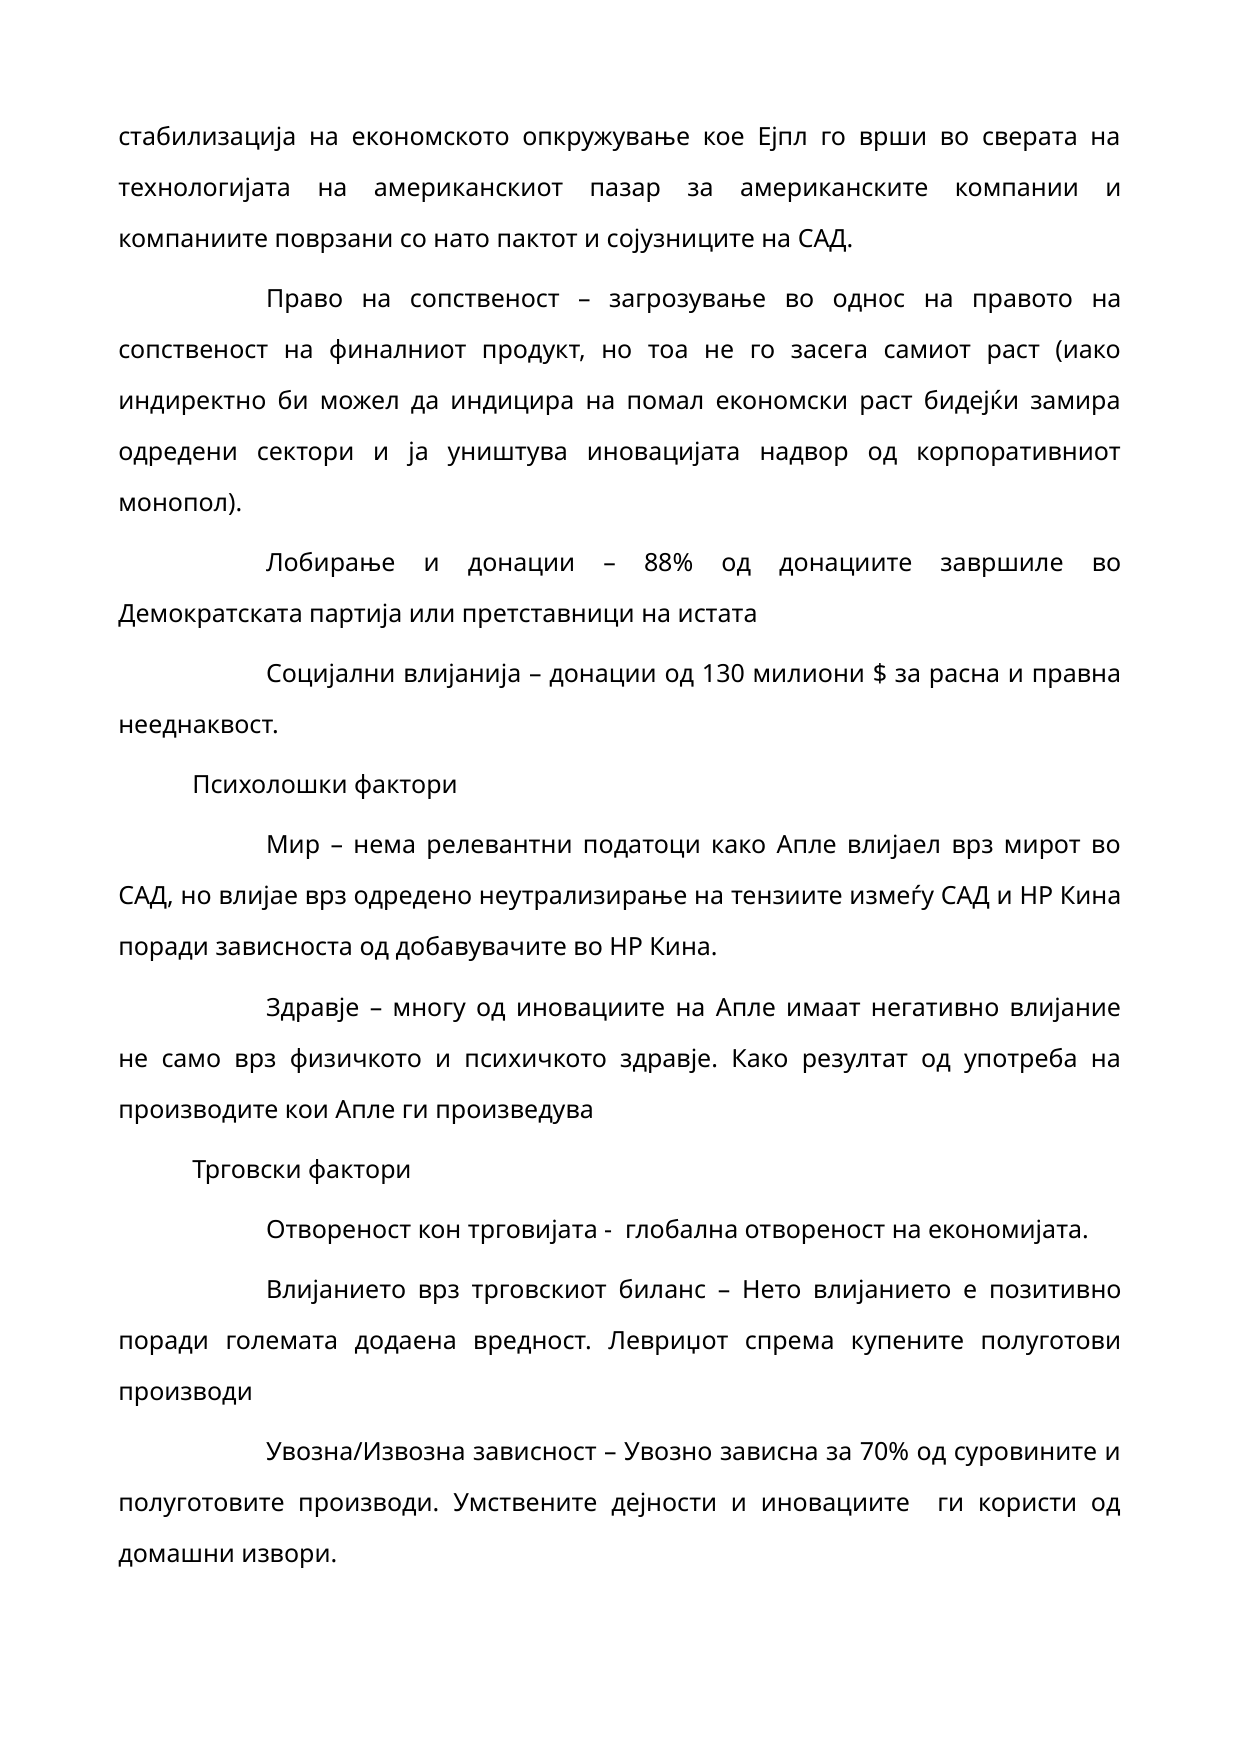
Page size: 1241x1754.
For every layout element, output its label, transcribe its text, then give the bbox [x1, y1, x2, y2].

text стабилизација на економското опкружување кое Ејпл го врши во сверата на технологијата на американскиот пазар за американските компании и компаниите поврзани со нато пактот и сојузниците на САД. [118, 118, 1122, 254]
text Мир – нема релевантни податоци како Апле влијаел врз мирот во САД, но влијае врз одредено неутрализирање на тензиите измеѓу САД и НР Кина поради зависноста од добавувачите во НР Кина. [118, 827, 1122, 963]
text Социјални влијанија – донации од 130 милиони $ за расна и правна нееднаквост. [118, 656, 1122, 741]
text Отвореност кон трговијата - глобална отвореност на економијата. [118, 1211, 1122, 1246]
text Трговски фактори [118, 1151, 1122, 1185]
text Увозна/Извозна зависност – Увозно зависна за 70% од суровините и полуготовите производи. Умствените дејности и иновациите ги користи од домашни извори. [118, 1434, 1122, 1570]
text Лобирање и донации – 88% од донациите завршиле во Демократската партија или претставници на истата [118, 544, 1122, 630]
text Психолошки фактори [118, 767, 1122, 801]
text Право на сопственост – загрозување во однос на правото на сопственост на финалниот продукт, но тоа не го засега самиот раст (иако индиректно би можел да индицира на помал економски раст бидејќи замира одредени сектори и ја уништува иновацијата надвор од корпоративниот монопол). [118, 280, 1122, 518]
text Влијанието врз трговскиот биланс – Нето влијанието е позитивно поради големата додаена вредност. Левриџот спрема купените полуготови производи [118, 1272, 1122, 1408]
text Здравје – многу од иновациите на Апле имаат негативно влијание не само врз физичкото и психичкото здравје. Како резултат од употреба на производите кои Апле ги произведува [118, 989, 1122, 1125]
